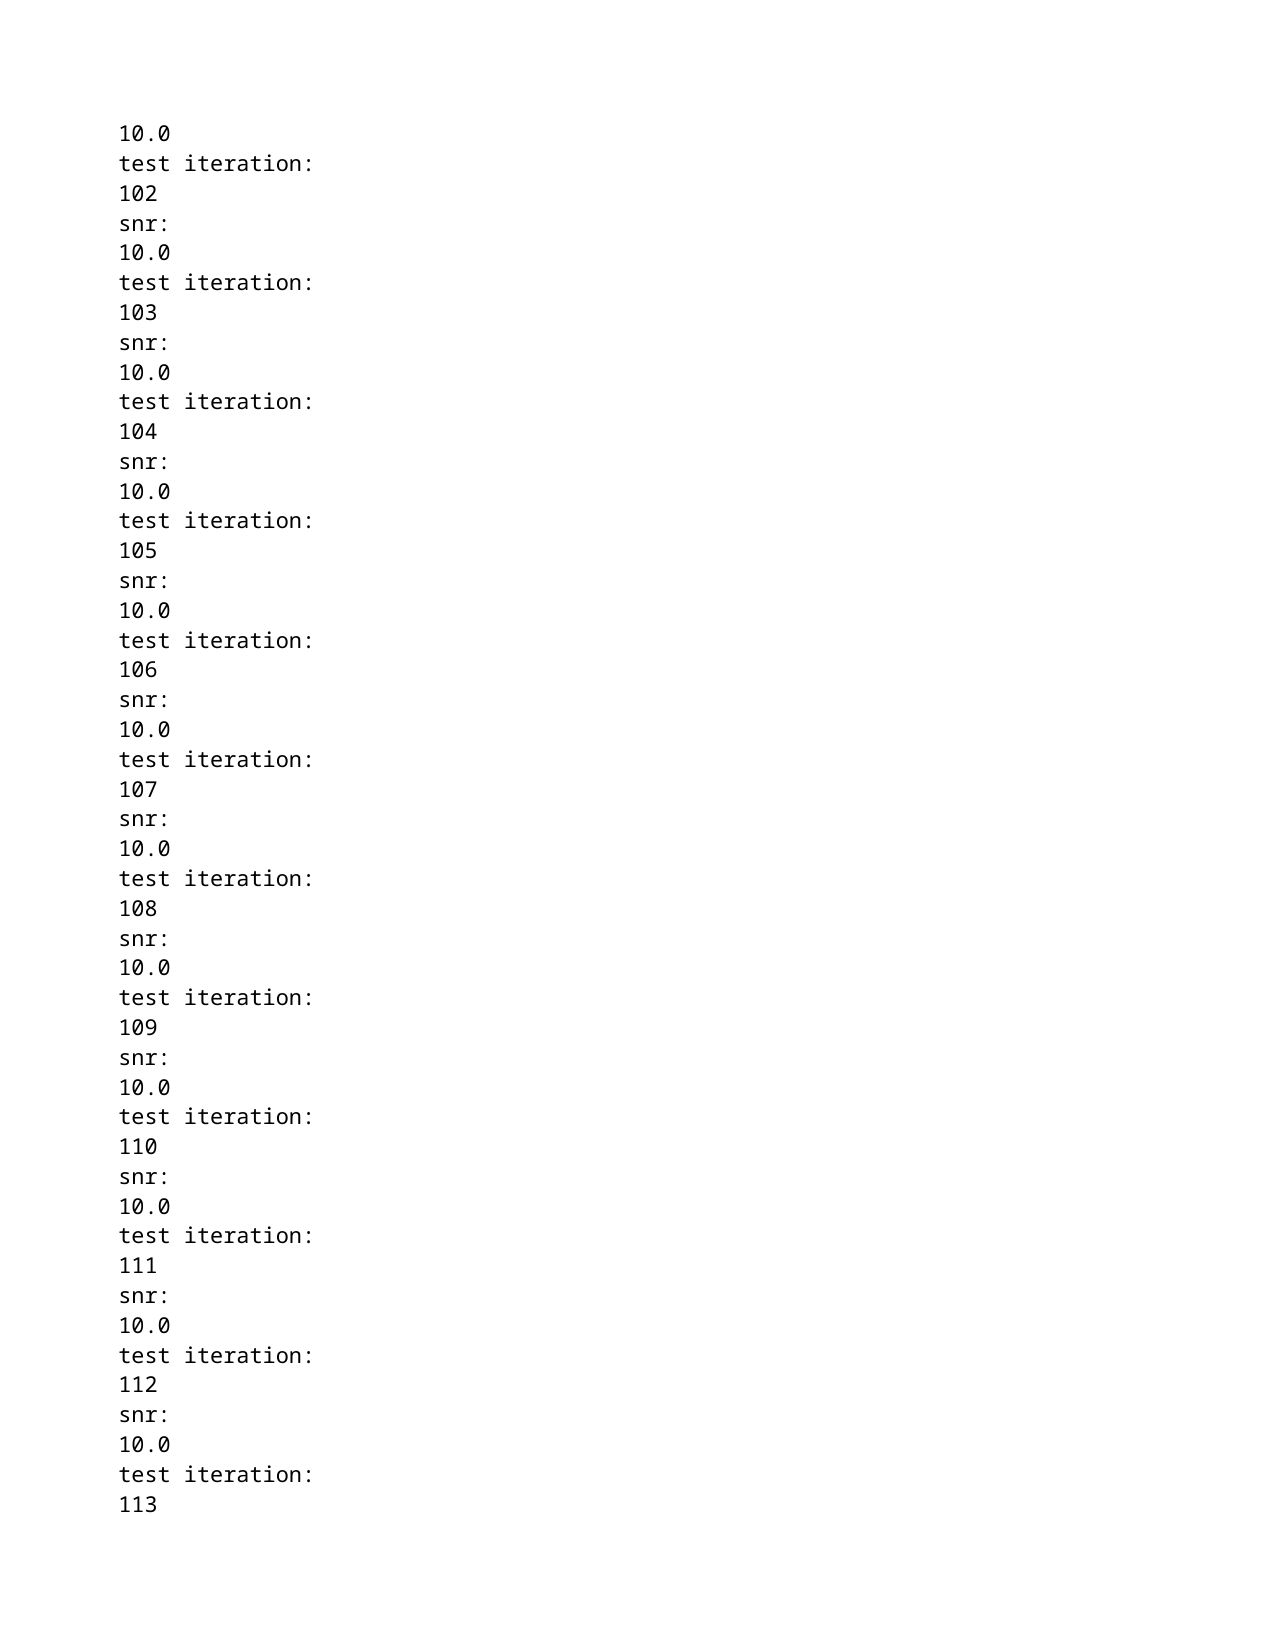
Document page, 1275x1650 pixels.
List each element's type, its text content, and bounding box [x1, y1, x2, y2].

text 10.0 [118, 118, 1157, 148]
text test iteration: [118, 148, 1157, 178]
text 10.0 [118, 833, 1157, 863]
text 106 [118, 654, 1157, 684]
text snr: [118, 803, 1157, 833]
text snr: [118, 1280, 1157, 1310]
text snr: [118, 446, 1157, 476]
text snr: [118, 327, 1157, 356]
text 10.0 [118, 1429, 1157, 1459]
text snr: [118, 1042, 1157, 1071]
text 113 [118, 1488, 1157, 1518]
text 109 [118, 1012, 1157, 1042]
text test iteration: [118, 1459, 1157, 1488]
text test iteration: [118, 1220, 1157, 1250]
text 10.0 [118, 237, 1157, 267]
text snr: [118, 207, 1157, 237]
text 10.0 [118, 952, 1157, 982]
text test iteration: [118, 1339, 1157, 1369]
text 112 [118, 1369, 1157, 1399]
text test iteration: [118, 863, 1157, 893]
text 10.0 [118, 356, 1157, 386]
text snr: [118, 1399, 1157, 1429]
text snr: [118, 1161, 1157, 1191]
text 108 [118, 893, 1157, 922]
text 103 [118, 297, 1157, 327]
text test iteration: [118, 624, 1157, 654]
text 10.0 [118, 1071, 1157, 1101]
text 10.0 [118, 714, 1157, 744]
text 10.0 [118, 1191, 1157, 1220]
text snr: [118, 565, 1157, 595]
text test iteration: [118, 386, 1157, 416]
text 107 [118, 773, 1157, 803]
text test iteration: [118, 1101, 1157, 1131]
text snr: [118, 922, 1157, 952]
text test iteration: [118, 744, 1157, 773]
text 111 [118, 1250, 1157, 1280]
text 104 [118, 416, 1157, 446]
text 105 [118, 535, 1157, 565]
text 10.0 [118, 595, 1157, 624]
text 10.0 [118, 1310, 1157, 1339]
text test iteration: [118, 505, 1157, 535]
text 102 [118, 178, 1157, 207]
text 110 [118, 1131, 1157, 1161]
text test iteration: [118, 267, 1157, 297]
text 10.0 [118, 476, 1157, 505]
text test iteration: [118, 982, 1157, 1012]
text snr: [118, 684, 1157, 714]
